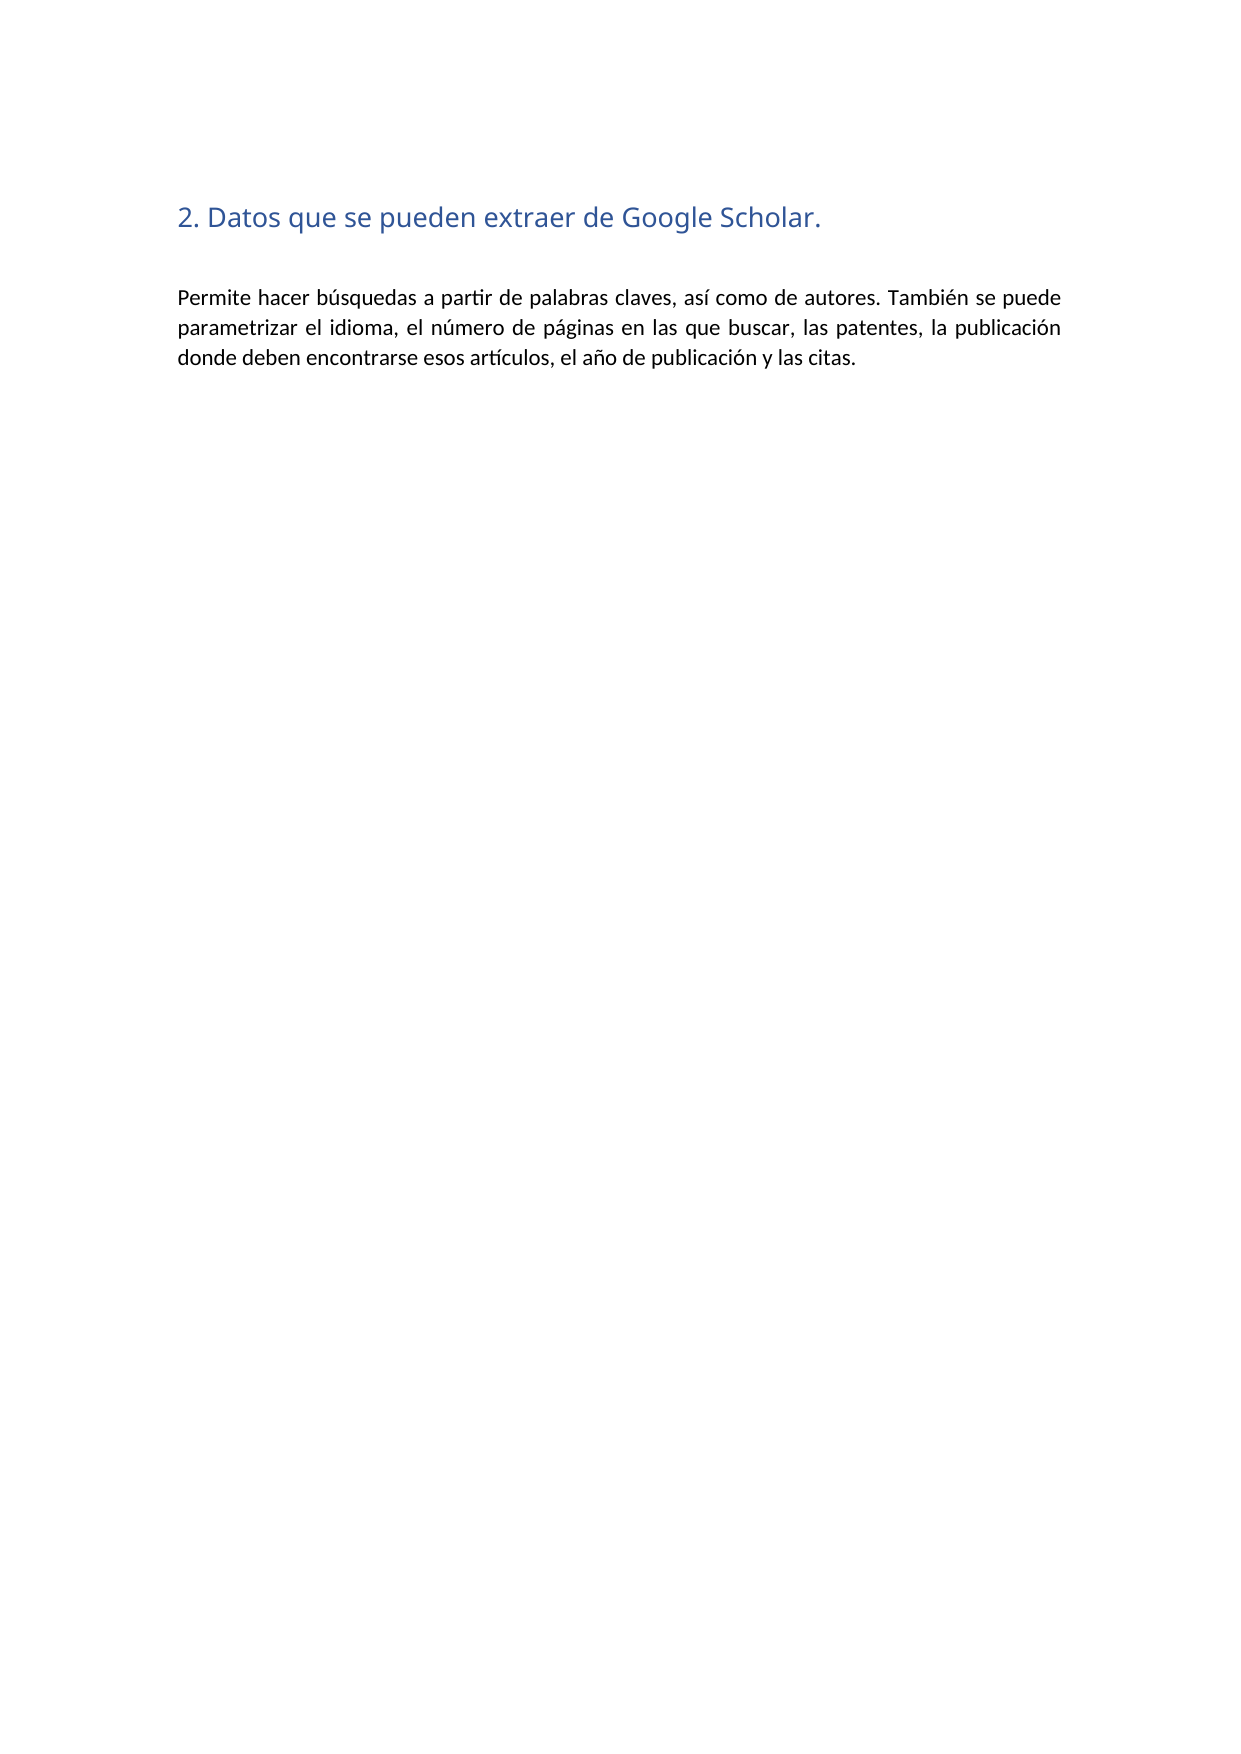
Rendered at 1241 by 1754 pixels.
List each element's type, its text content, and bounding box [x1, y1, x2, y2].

subtitle 2. Datos que se pueden extraer de Google Scholar. [177, 198, 1063, 235]
text Permite hacer búsquedas a partir de palabras claves, así como de autores. También se puede parametrizar el idioma, el número de páginas en las que buscar, las patentes, la publicación donde deben encontrarse esos artículos, el año de publicación y las citas. [177, 283, 1063, 371]
